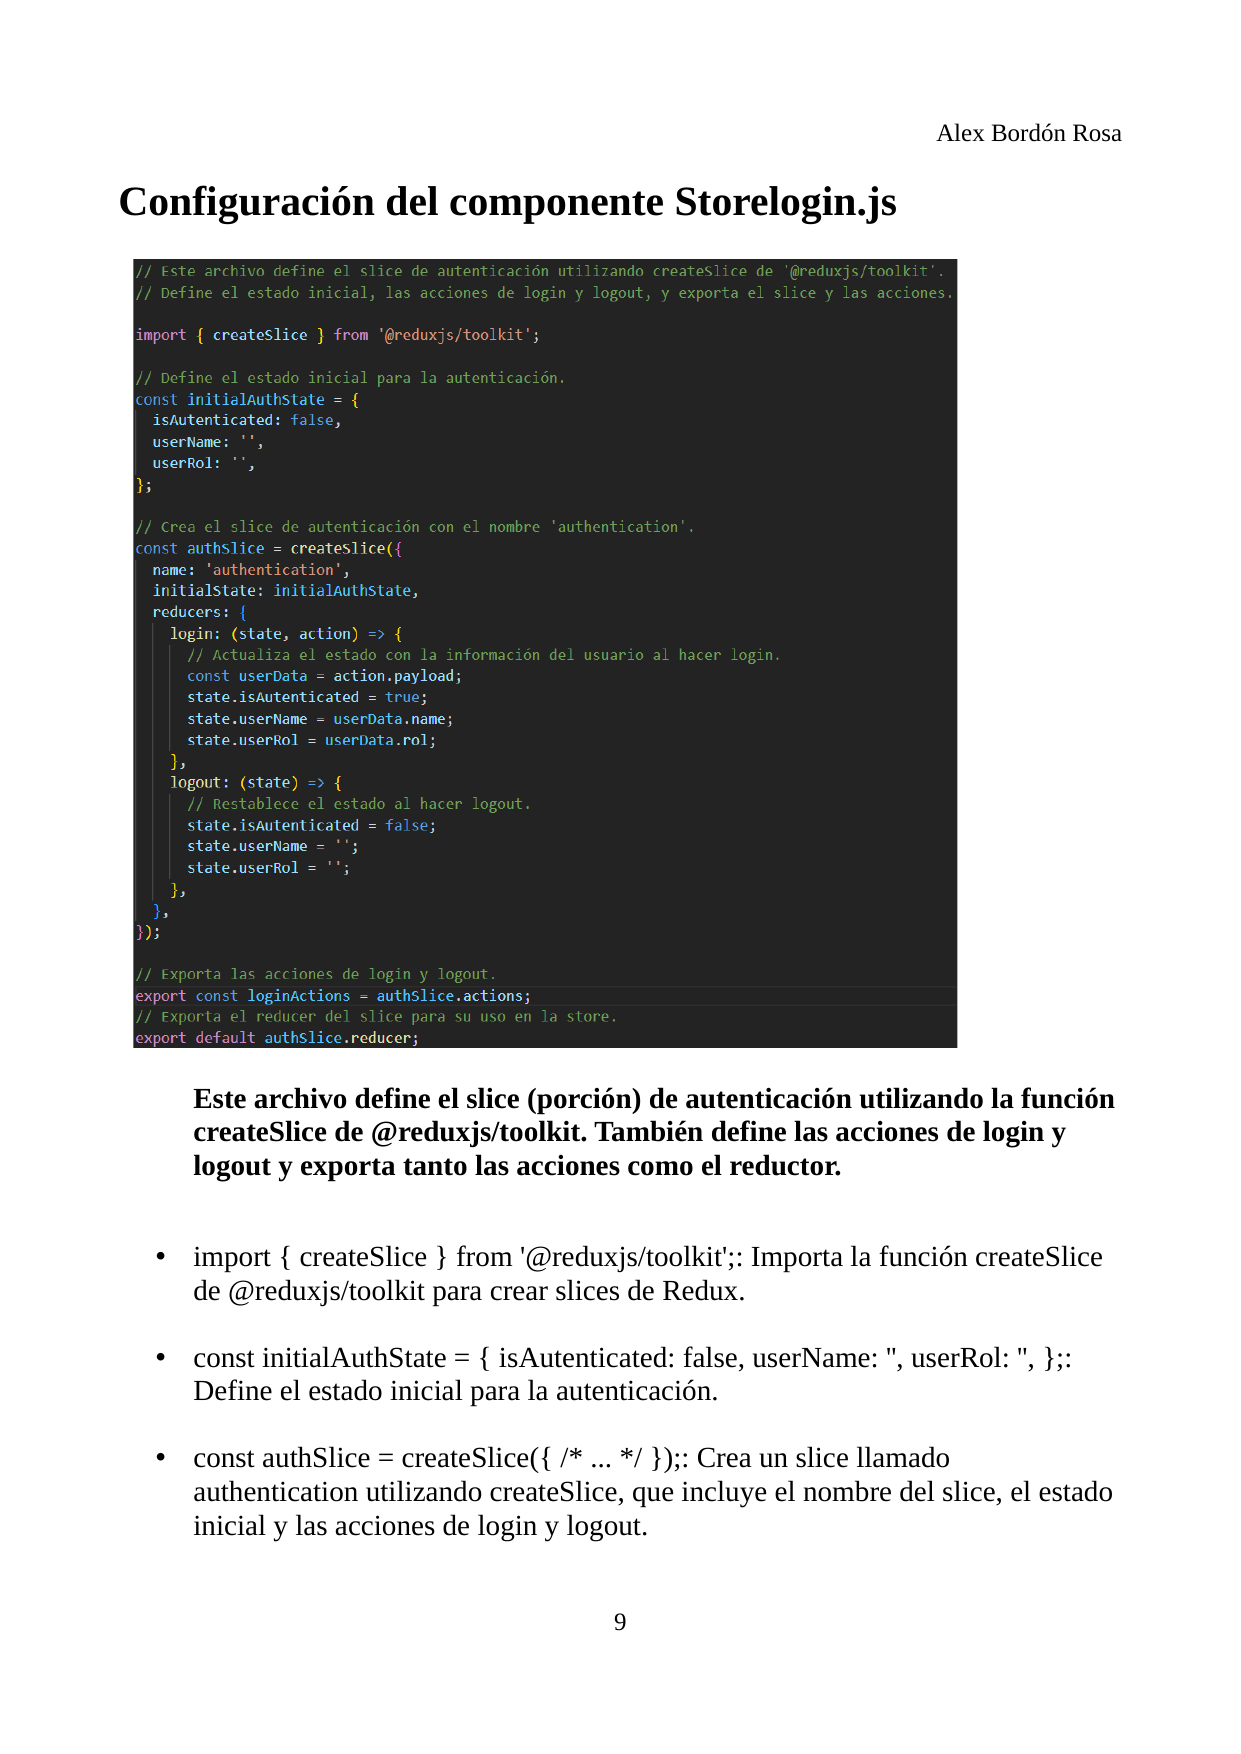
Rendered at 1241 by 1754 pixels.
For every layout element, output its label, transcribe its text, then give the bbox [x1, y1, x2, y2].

picture [133, 259, 958, 1048]
list import { createSlice } from '@reduxjs/toolkit';: Importa la función createSlice de @reduxjs/toolkit para crear slices de Redux. [156, 1239, 1122, 1306]
list const authSlice = createSlice({ /* ... */ });: Crea un slice llamado authentication utilizando createSlice, que incluye el nombre del slice, el estado inicial y las acciones de login y logout. [156, 1440, 1122, 1541]
list const initialAuthState = { isAutenticated: false, userName: '', userRol: '', };: Define el estado inicial para la autenticación. [156, 1340, 1122, 1407]
list Este archivo define el slice (porción) de autenticación utilizando la función createSlice de @reduxjs/toolkit. También define las acciones de login y logout y exporta tanto las acciones como el reductor. [156, 1081, 1122, 1181]
text Configuración del componente Storelogin.js [118, 176, 1122, 224]
